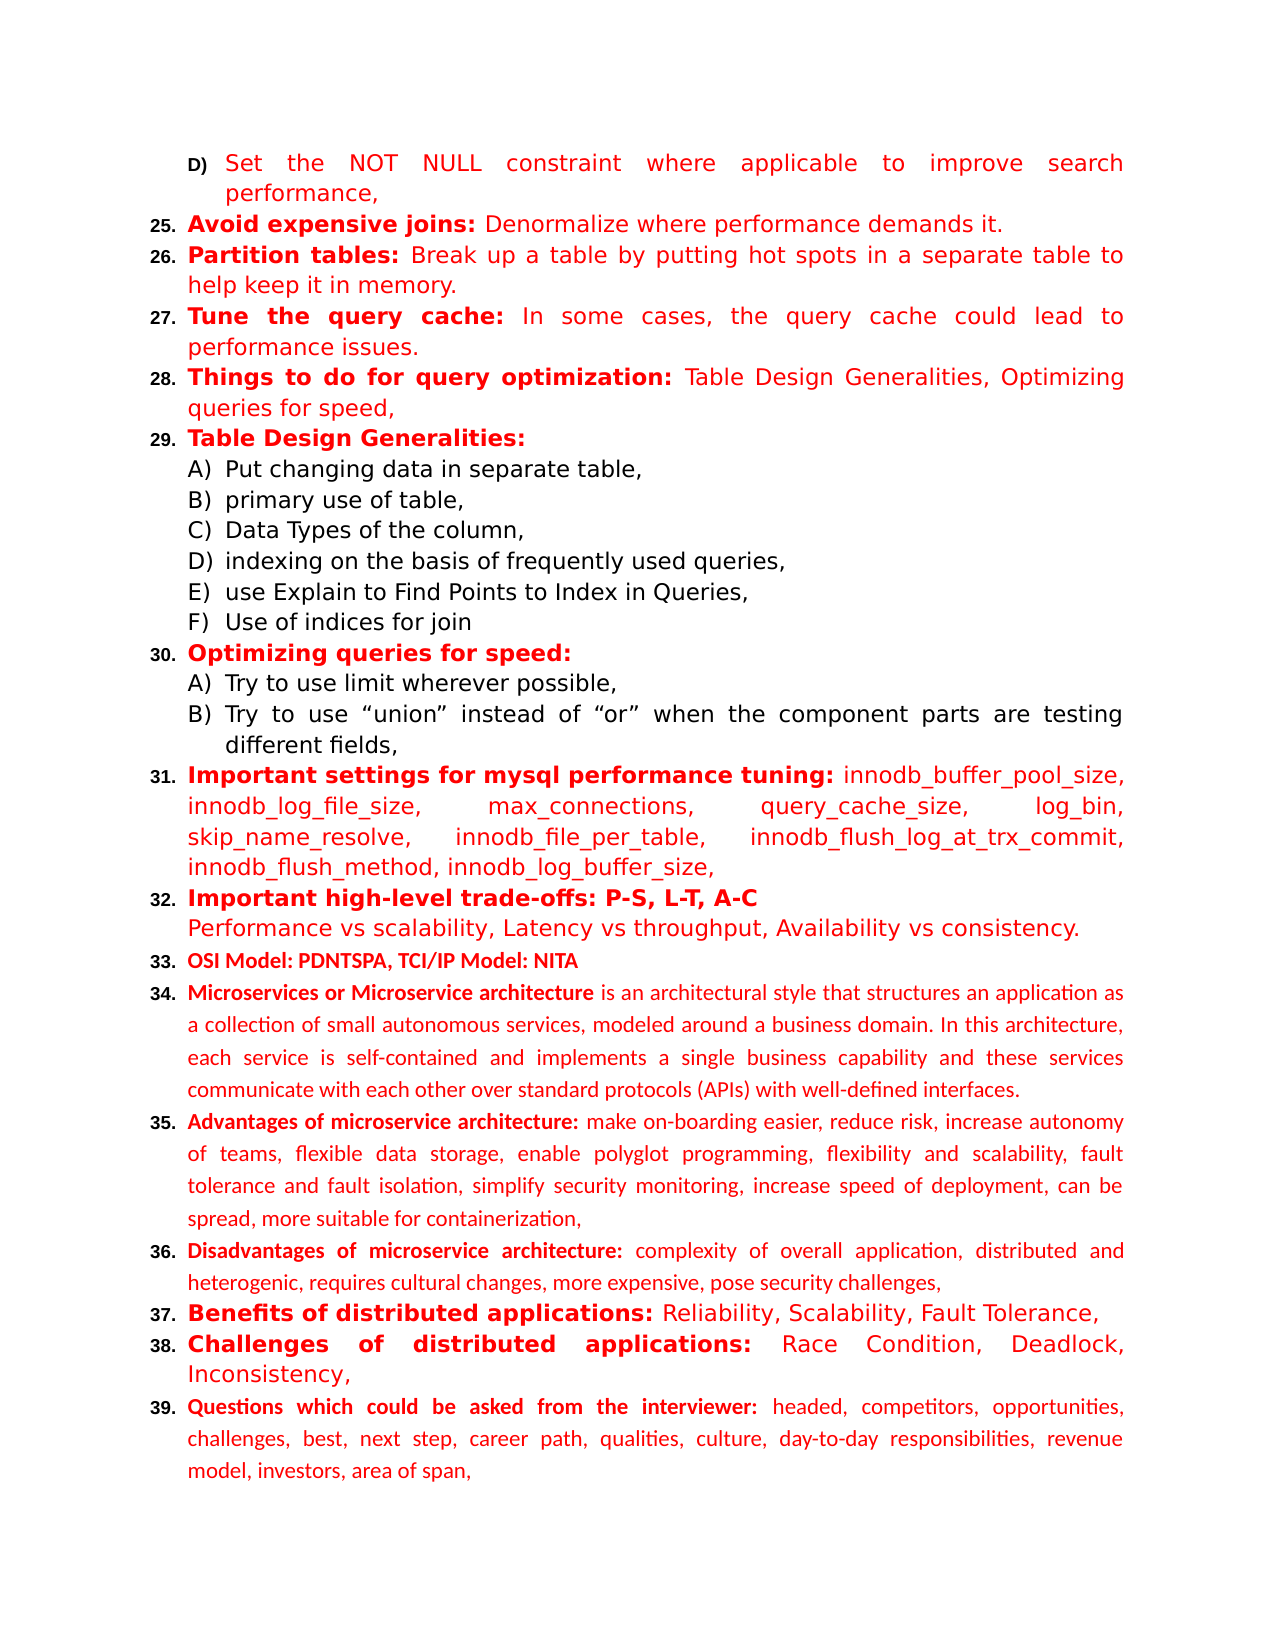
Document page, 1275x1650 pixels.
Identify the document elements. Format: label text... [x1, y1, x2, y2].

list Microservices or Microservice architecture is an architectural style that structures an application as a collection of small autonomous services, modeled around a business domain. In this architecture, each service is self-contained and implements a single business capability and these services communicate with each other over standard protocols (APIs) with well-defined interfaces. [150, 978, 1125, 1103]
list OSI Model: PDNTSPA, TCI/IP Model: NITA [150, 946, 1125, 974]
list Advantages of microservice architecture: make on-boarding easier, reduce risk, increase autonomy of teams, flexible data storage, enable polyglot programming, flexibility and scalability, fault tolerance and fault isolation, simplify security monitoring, increase speed of deployment, can be spread, more suitable for containerization, [150, 1107, 1125, 1232]
list primary use of table, [187, 487, 1125, 513]
list Use of indices for join [187, 609, 1125, 636]
list Table Design Generalities: [150, 426, 1125, 452]
list Tune the query cache: In some cases, the query cache could lead to performance issues. [150, 303, 1125, 360]
list Questions which could be asked from the interviewer: headed, competitors, opportunities, challenges, best, next step, career path, qualities, culture, day-to-day responsibilities, revenue model, investors, area of span, [150, 1392, 1125, 1484]
list use Explain to Find Points to Index in Queries, [187, 579, 1125, 605]
list Data Types of the column, [187, 517, 1125, 544]
list Try to use “union” instead of “or” when the component parts are testing different fields, [187, 701, 1125, 758]
list Partition tables: Break up a table by putting hot spots in a separate table to help keep it in memory. [150, 242, 1125, 299]
list Challenges of distributed applications: Race Condition, Deadlock, Inconsistency, [150, 1331, 1125, 1388]
list Important settings for mysql performance tuning: innodb_buffer_pool_size, innodb_log_file_size, max_connections, query_cache_size, log_bin, skip_name_resolve, innodb_file_per_table, innodb_flush_log_at_trx_commit, innodb_flush_method, innodb_log_buffer_size, [150, 762, 1125, 881]
list Optimizing queries for speed: [150, 640, 1125, 667]
list Avoid expensive joins: Denormalize where performance demands it. [150, 211, 1125, 238]
list Set the NOT NULL constraint where applicable to improve search performance, [187, 150, 1125, 207]
list indexing on the basis of frequently used queries, [187, 548, 1125, 575]
list Disadvantages of microservice architecture: complexity of overall application, distributed and heterogenic, requires cultural changes, more expensive, pose security challenges, [150, 1236, 1125, 1296]
list Try to use limit wherever possible, [187, 671, 1125, 697]
list Important high-level trade-offs: P-S, L-T, A-C [150, 885, 1125, 912]
list Put changing data in separate table, [187, 456, 1125, 483]
list Performance vs scalability, Latency vs throughput, Availability vs consistency. [150, 916, 1125, 942]
list Benefits of distributed applications: Reliability, Scalability, Fault Tolerance, [150, 1300, 1125, 1327]
list Things to do for query optimization: Table Design Generalities, Optimizing queries for speed, [150, 364, 1125, 422]
